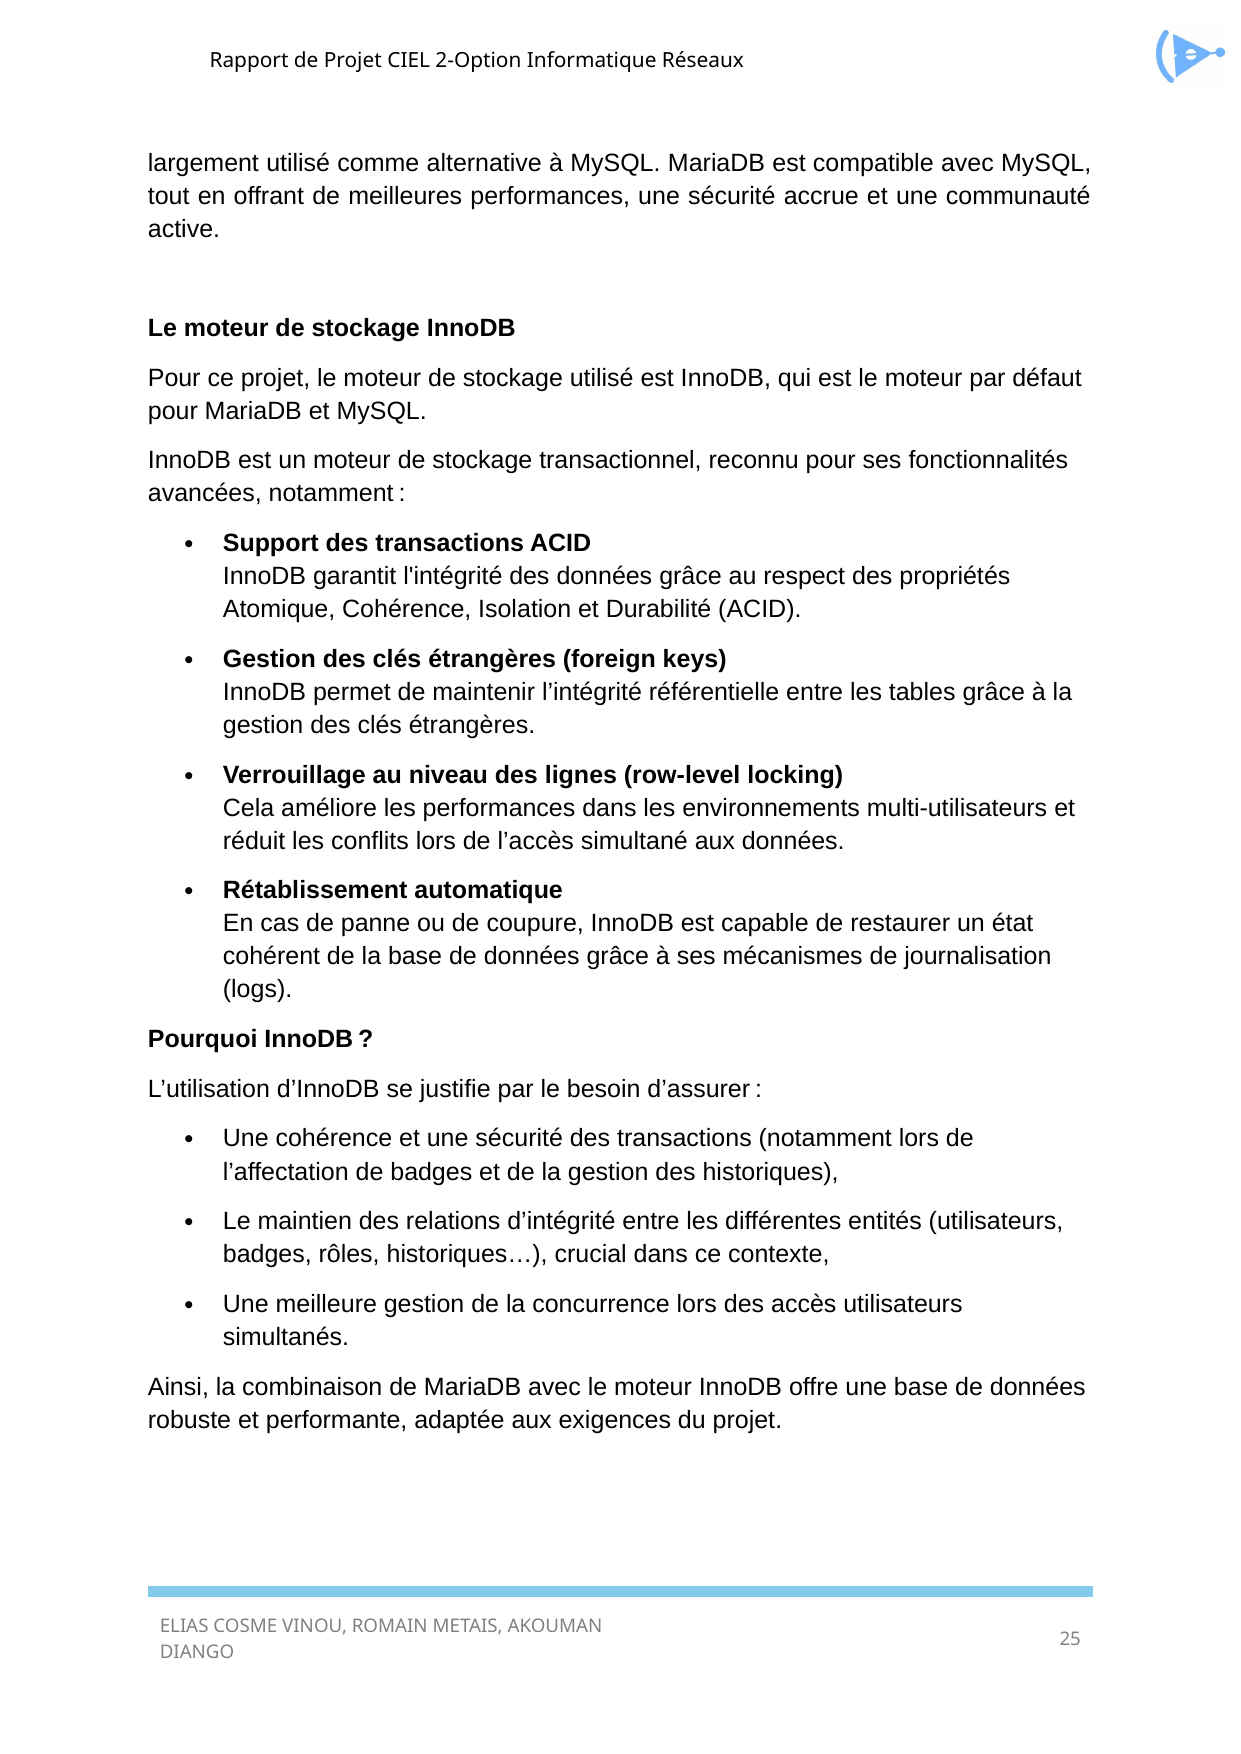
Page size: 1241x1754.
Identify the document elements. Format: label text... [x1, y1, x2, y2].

text L’utilisation d’InnoDB se justifie par le besoin d’assurer : [148, 1074, 1093, 1102]
list Rétablissement automatique En cas de panne ou de coupure, InnoDB est capable de restaurer un état cohérent de la base de données grâce à ses mécanismes de journalisation (logs). [185, 875, 1093, 1003]
text Le moteur de stockage InnoDB [148, 313, 1093, 342]
text Pour ce projet, le moteur de stockage utilisé est InnoDB, qui est le moteur par défaut pour MariaDB et MySQL. [148, 363, 1093, 424]
text Pourquoi InnoDB ? [148, 1024, 1093, 1053]
list Le maintien des relations d’intégrité entre les différentes entités (utilisateurs, badges, rôles, historiques…), crucial dans ce contexte, [185, 1206, 1093, 1268]
text Ainsi, la combinaison de MariaDB avec le moteur InnoDB offre une base de données robuste et performante, adaptée aux exigences du projet. [148, 1372, 1093, 1433]
list Gestion des clés étrangères (foreign keys) InnoDB permet de maintenir l’intégrité référentielle entre les tables grâce à la gestion des clés étrangères. [185, 644, 1093, 739]
list Une cohérence et une sécurité des transactions (notamment lors de l’affectation de badges et de la gestion des historiques), [185, 1123, 1093, 1185]
text largement utilisé comme alternative à MySQL. MariaDB est compatible avec MySQL, tout en offrant de meilleures performances, une sécurité accrue et une communauté active. [148, 148, 1093, 242]
text InnoDB est un moteur de stockage transactionnel, reconnu pour ses fonctionnalités avancées, notamment : [148, 445, 1093, 507]
list Support des transactions ACID InnoDB garantit l'intégrité des données grâce au respect des propriétés Atomique, Cohérence, Isolation et Durabilité (ACID). [185, 528, 1093, 623]
list Une meilleure gestion de la concurrence lors des accès utilisateurs simultanés. [185, 1289, 1093, 1351]
list Verrouillage au niveau des lignes (row-level locking) Cela améliore les performances dans les environnements multi-utilisateurs et réduit les conflits lors de l’accès simultané aux données. [185, 759, 1093, 854]
